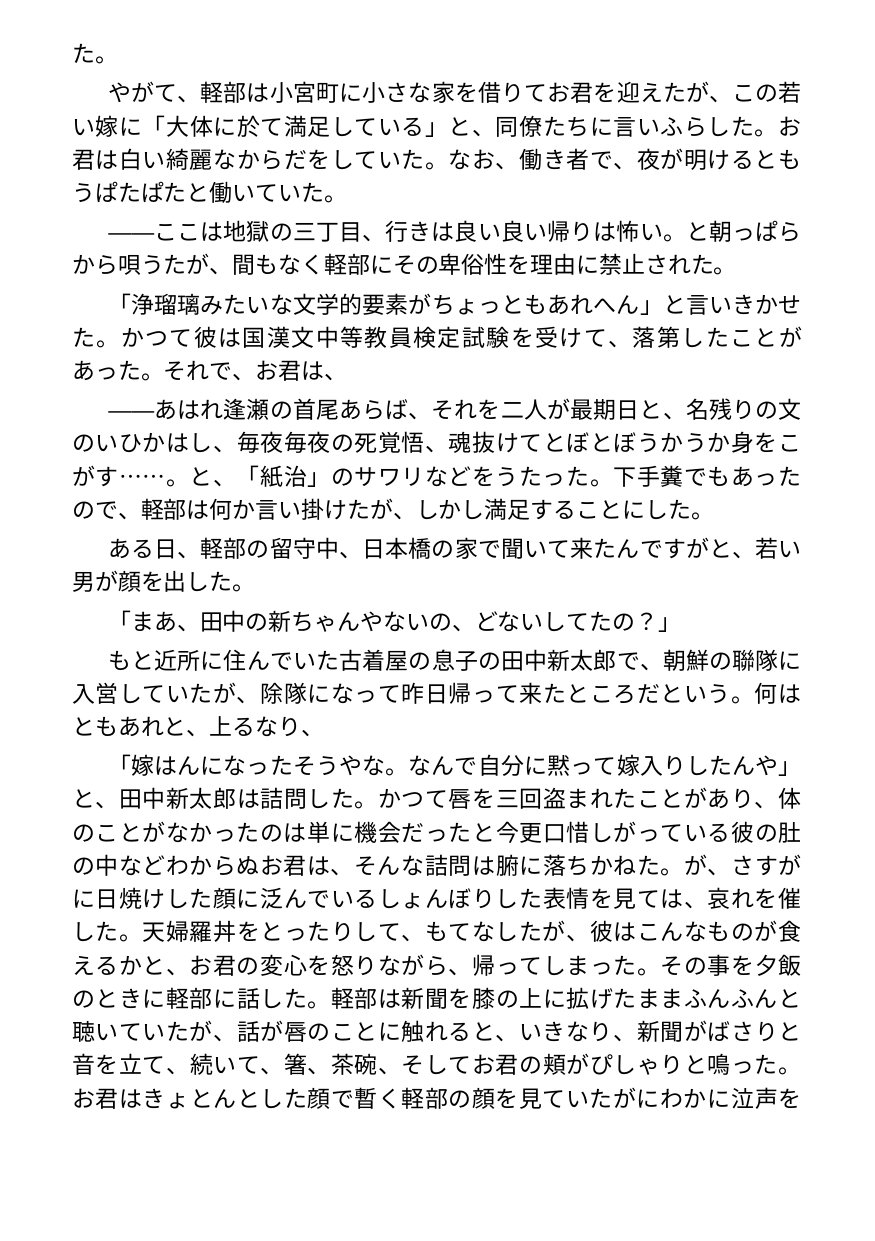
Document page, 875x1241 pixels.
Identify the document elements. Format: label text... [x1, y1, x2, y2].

text 「まあ、田中の新ちゃんやないの、どないしてたの？」 [72, 603, 802, 637]
text た。 [72, 36, 802, 69]
text 「嫁はんになったそうやな。なんで自分に黙って嫁入りしたんや」と、田中新太郎は詰問した。かつて唇を三回盗まれたことがあり、体のことがなかったのは単に機会だったと今更口惜しがっている彼の肚の中などわからぬお君は、そんな詰問は腑に落ちかねた。が、さすがに日焼けした顔に泛んでいるしょんぼりした表情を見ては、哀れを催した。天婦羅丼をとったりして、もてなしたが、彼はこんなものが食えるかと、お君の変心を怒りながら、帰ってしまった。その事を夕飯のときに軽部に話した。軽部は新聞を膝の上に拡げたままふんふんと聴いていたが、話が唇のことに触れると、いきなり、新聞がばさりと音を立て、続いて、箸、茶碗、そしてお君の頬がぴしゃりと鳴った。お君はきょとんとした顔で暫く軽部の顔を見ていたがにわかに泣声を [72, 748, 802, 1114]
text ――あはれ逢瀬の首尾あらば、それを二人が最期日と、名残りの文のいひかはし、毎夜毎夜の死覚悟、魂抜けてとぼとぼうかうか身をこがす……。と、「紙治」のサワリなどをうたった。下手糞でもあったので、軽部は何か言い掛けたが、しかし満足することにした。 [72, 392, 802, 525]
text もと近所に住んでいた古着屋の息子の田中新太郎で、朝鮮の聯隊に入営していたが、除隊になって昨日帰って来たところだという。何はともあれと、上るなり、 [72, 642, 802, 742]
text やがて、軽部は小宮町に小さな家を借りてお君を迎えたが、この若い嫁に「大体に於て満足している」と、同僚たちに言いふらした。お君は白い綺麗なからだをしていた。なお、働き者で、夜が明けるともうぱたぱたと働いていた。 [72, 75, 802, 208]
text 「浄瑠璃みたいな文学的要素がちょっともあれへん」と言いきかせた。かつて彼は国漢文中等教員検定試験を受けて、落第したことがあった。それで、お君は、 [72, 286, 802, 386]
text ――ここは地獄の三丁目、行きは良い良い帰りは怖い。と朝っぱらから唄うたが、間もなく軽部にその卑俗性を理由に禁止された。 [72, 214, 802, 281]
text ある日、軽部の留守中、日本橋の家で聞いて来たんですがと、若い男が顔を出した。 [72, 531, 802, 597]
